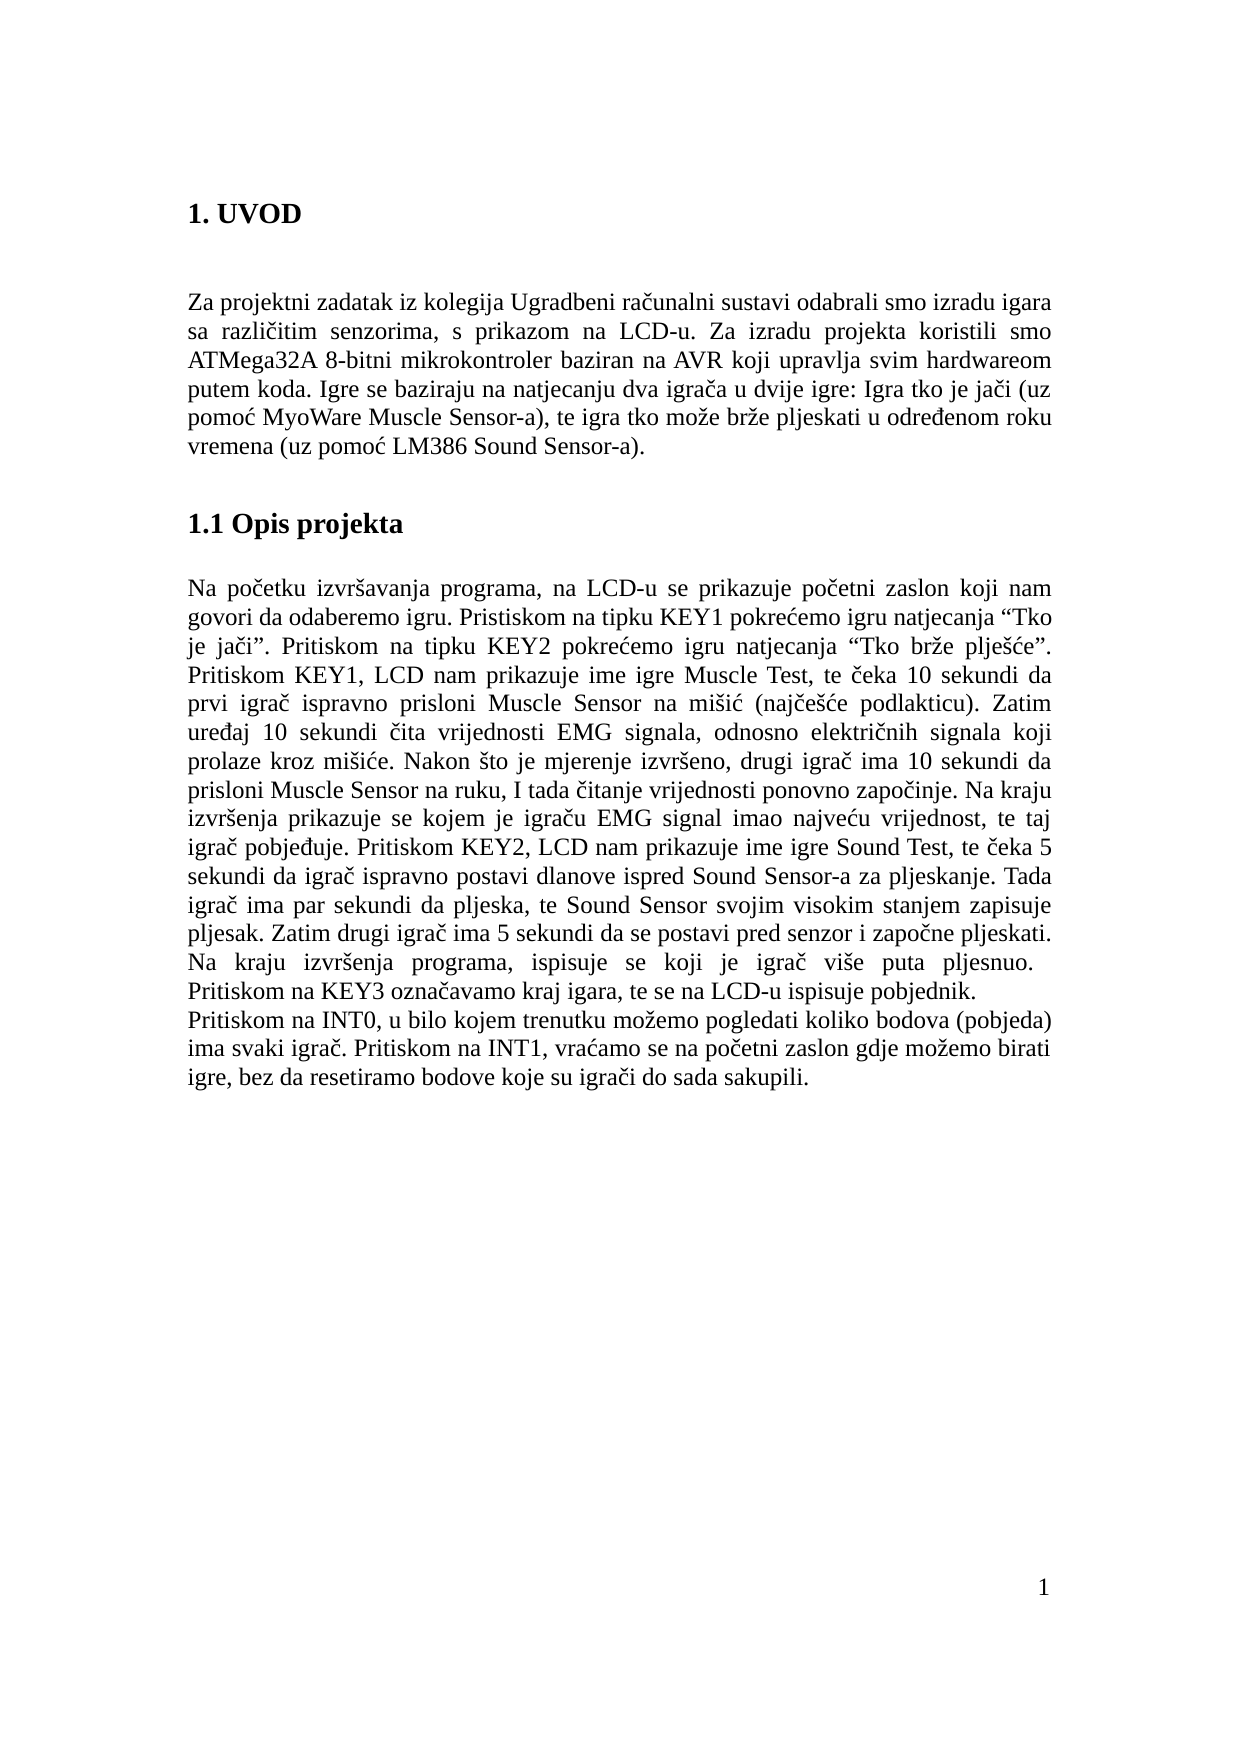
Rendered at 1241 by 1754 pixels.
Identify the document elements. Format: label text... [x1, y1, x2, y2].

text Na početku izvršavanja programa, na LCD-u se prikazuje početni zaslon koji nam govori da odaberemo igru. Pristiskom na tipku KEY1 pokrećemo igru natjecanja “Tko je jači”. Pritiskom na tipku KEY2 pokrećemo igru natjecanja “Tko brže plješće”. Pritiskom KEY1, LCD nam prikazuje ime igre Muscle Test, te čeka 10 sekundi da prvi igrač ispravno prisloni Muscle Sensor na mišić (najčešće podlakticu). Zatim uređaj 10 sekundi čita vrijednosti EMG signala, odnosno električnih signala koji prolaze kroz mišiće. Nakon što je mjerenje izvršeno, drugi igrač ima 10 sekundi da prisloni Muscle Sensor na ruku, I tada čitanje vrijednosti ponovno započinje. Na kraju izvršenja prikazuje se kojem je igraču EMG signal imao najveću vrijednost, te taj igrač pobjeđuje. Pritiskom KEY2, LCD nam prikazuje ime igre Sound Test, te čeka 5 sekundi da igrač ispravno postavi dlanove ispred Sound Sensor-a za pljeskanje. Tada igrač ima par sekundi da pljeska, te Sound Sensor svojim visokim stanjem zapisuje pljesak. Zatim drugi igrač ima 5 sekundi da se postavi pred senzor i započne pljeskati. Na kraju izvršenja programa, ispisuje se koji je igrač više puta pljesnuo. Pritiskom na KEY3 označavamo kraj igara, te se na LCD-u ispisuje pobjednik. [187, 573, 1053, 1005]
text Za projektni zadatak iz kolegija Ugradbeni računalni sustavi odabrali smo izradu igara sa različitim senzorima, s prikazom na LCD-u. Za izradu projekta koristili smo ATMega32A 8-bitni mikrokontroler baziran na AVR koji upravlja svim hardwareom putem koda. Igre se baziraju na natjecanju dva igrača u dvije igre: Igra tko je jači (uz pomoć MyoWare Muscle Sensor-a), te igra tko može brže pljeskati u određenom roku vremena (uz pomoć LM386 Sound Sensor-a). [187, 287, 1053, 460]
text 1.1 Opis projekta [187, 506, 1053, 540]
text 1. UVOD [187, 197, 1053, 230]
text Pritiskom na INT0, u bilo kojem trenutku možemo pogledati koliko bodova (pobjeda) ima svaki igrač. Pritiskom na INT1, vraćamo se na početni zaslon gdje možemo birati igre, bez da resetiramo bodove koje su igrači do sada sakupili. [187, 1005, 1053, 1091]
